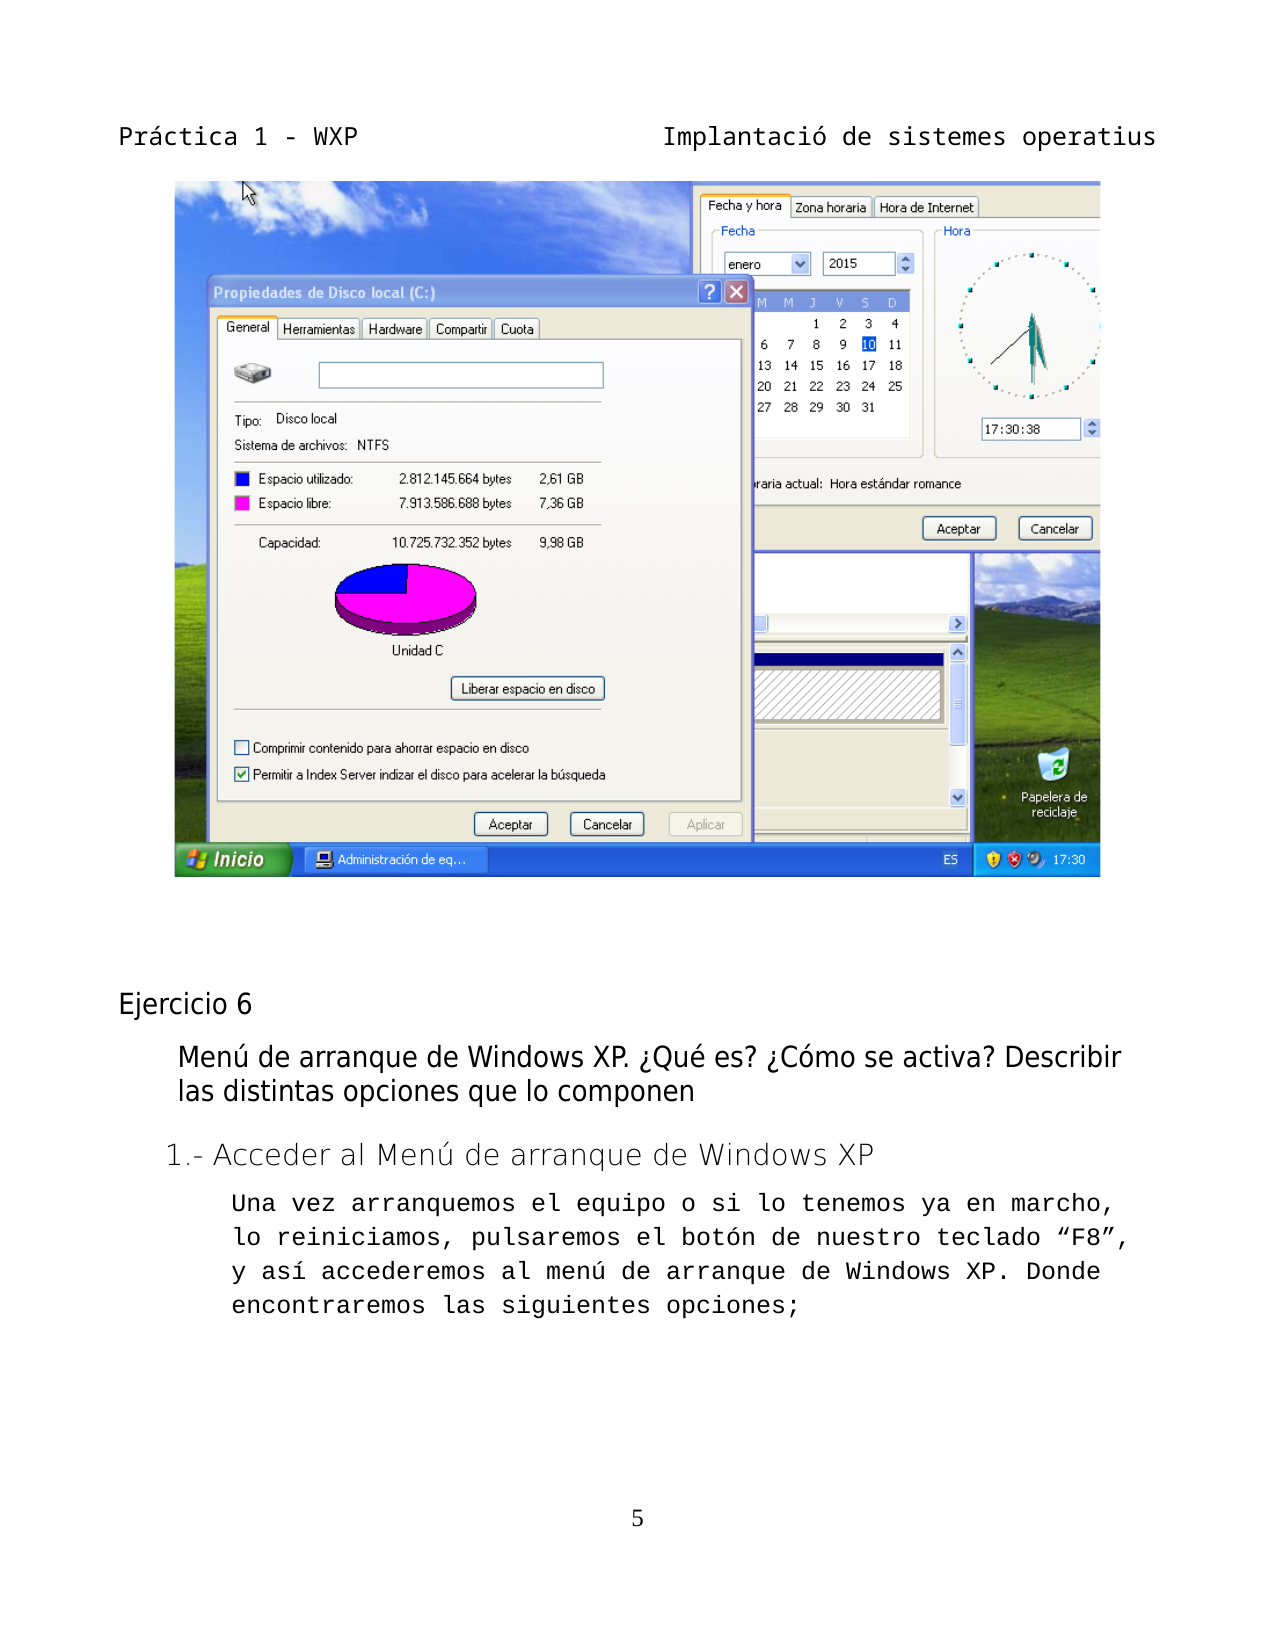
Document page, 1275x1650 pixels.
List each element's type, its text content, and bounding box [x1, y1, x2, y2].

list Acceder al Menú de arranque de Windows XP [156, 1138, 1157, 1172]
picture [174, 181, 1101, 877]
text Menú de arranque de Windows XP. ¿Qué es? ¿Cómo se activa? Describir las distintas opciones que lo componen [177, 1040, 1157, 1108]
text Una vez arranquemos el equipo o si lo tenemos ya en marcho, lo reiniciamos, pulsaremos el botón de nuestro teclado “F8”, y así accederemos al menú de arranque de Windows XP. Donde encontraremos las siguientes opciones; [231, 1191, 1157, 1321]
text Ejercicio 6 [118, 987, 1157, 1021]
